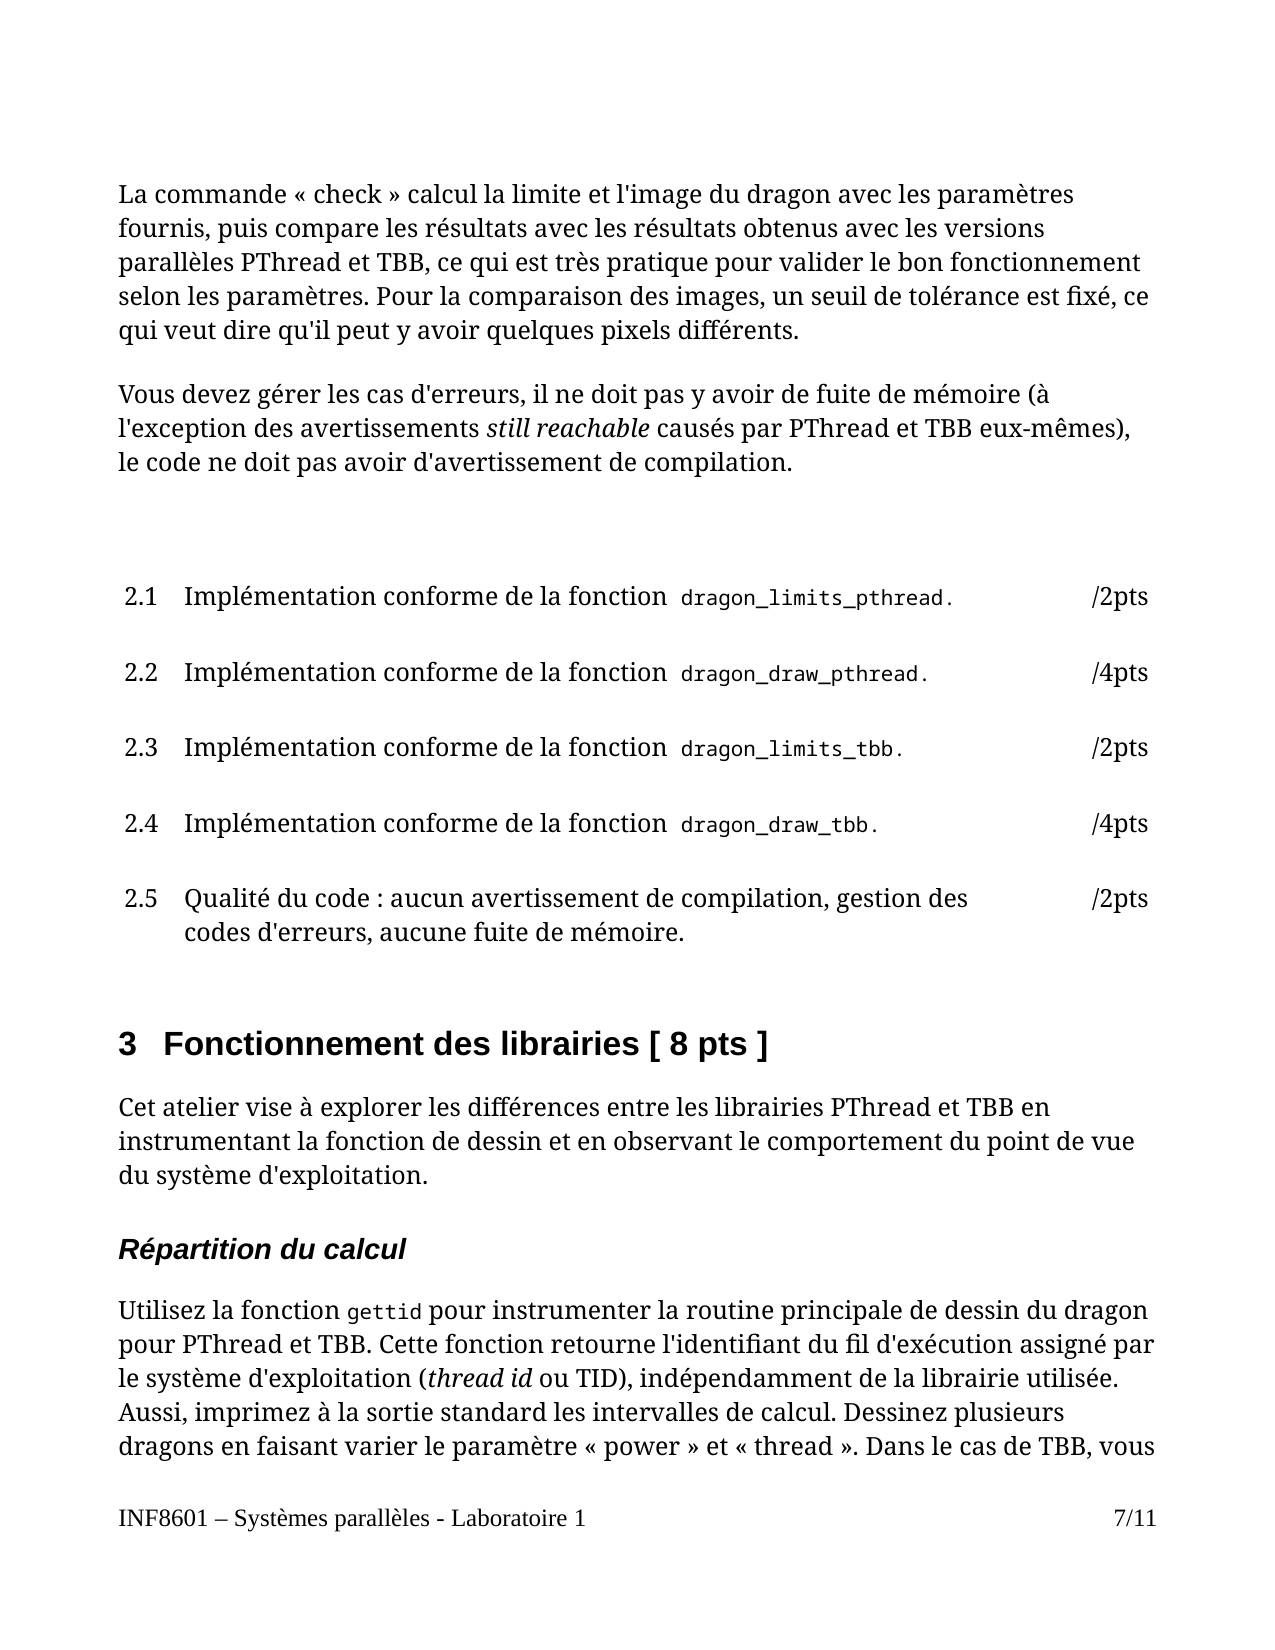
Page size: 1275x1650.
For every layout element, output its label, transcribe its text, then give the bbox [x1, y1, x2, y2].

subtitle Fonctionnement des librairies [ 8 pts ] [118, 1023, 1157, 1062]
subtitle Répartition du calcul [118, 1232, 1157, 1265]
text La commande « check » calcul la limite et l'image du dragon avec les paramètres fournis, puis compare les résultats avec les résultats obtenus avec les versions parallèles PThread et TBB, ce qui est très pratique pour valider le bon fonctionnement selon les paramètres. Pour la comparaison des images, un seuil de tolérance est fixé, ce qui veut dire qu'il peut y avoir quelques pixels différents. [118, 176, 1157, 347]
table_cell /2pts [1080, 709, 1157, 784]
table_cell /2pts [1080, 860, 1157, 969]
text Utilisez la fonction gettid pour instrumenter la routine principale de dessin du dragon pour PThread et TBB. Cette fonction retourne l'identifiant du fil d'exécution assigné par le système d'exploitation (thread id ou TID), indépendamment de la librairie utilisée. Aussi, imprimez à la sortie standard les intervalles de calcul. Dessinez plusieurs dragons en faisant varier le paramètre « power » et « thread ». Dans le cas de TBB, vous [118, 1293, 1157, 1463]
table_cell /4pts [1080, 634, 1157, 709]
table_header [1006, 558, 1079, 633]
table_cell [1006, 860, 1079, 969]
text Cet atelier vise à explorer les différences entre les librairies PThread et TBB en instrumentant la fonction de dessin et en observant le comportement du point de vue du système d'exploitation. [118, 1089, 1157, 1192]
table_cell Implémentation conforme de la fonction dragon_limits_tbb. [118, 709, 1006, 784]
table_header /2pts [1080, 558, 1157, 633]
table_header Implémentation conforme de la fonction dragon_limits_pthread. [118, 558, 1006, 633]
table_cell [1006, 785, 1079, 860]
table_cell /4pts [1080, 785, 1157, 860]
table_cell [1006, 634, 1079, 709]
table_cell Qualité du code : aucun avertissement de compilation, gestion des codes d'erreurs, aucune fuite de mémoire. [118, 860, 1006, 969]
text Vous devez gérer les cas d'erreurs, il ne doit pas y avoir de fuite de mémoire (à l'exception des avertissements still reachable causés par PThread et TBB eux-mêmes), le code ne doit pas avoir d'avertissement de compilation. [118, 377, 1157, 479]
table_cell Implémentation conforme de la fonction dragon_draw_tbb. [118, 785, 1006, 860]
table_cell [1006, 709, 1079, 784]
table_cell Implémentation conforme de la fonction dragon_draw_pthread. [118, 634, 1006, 709]
